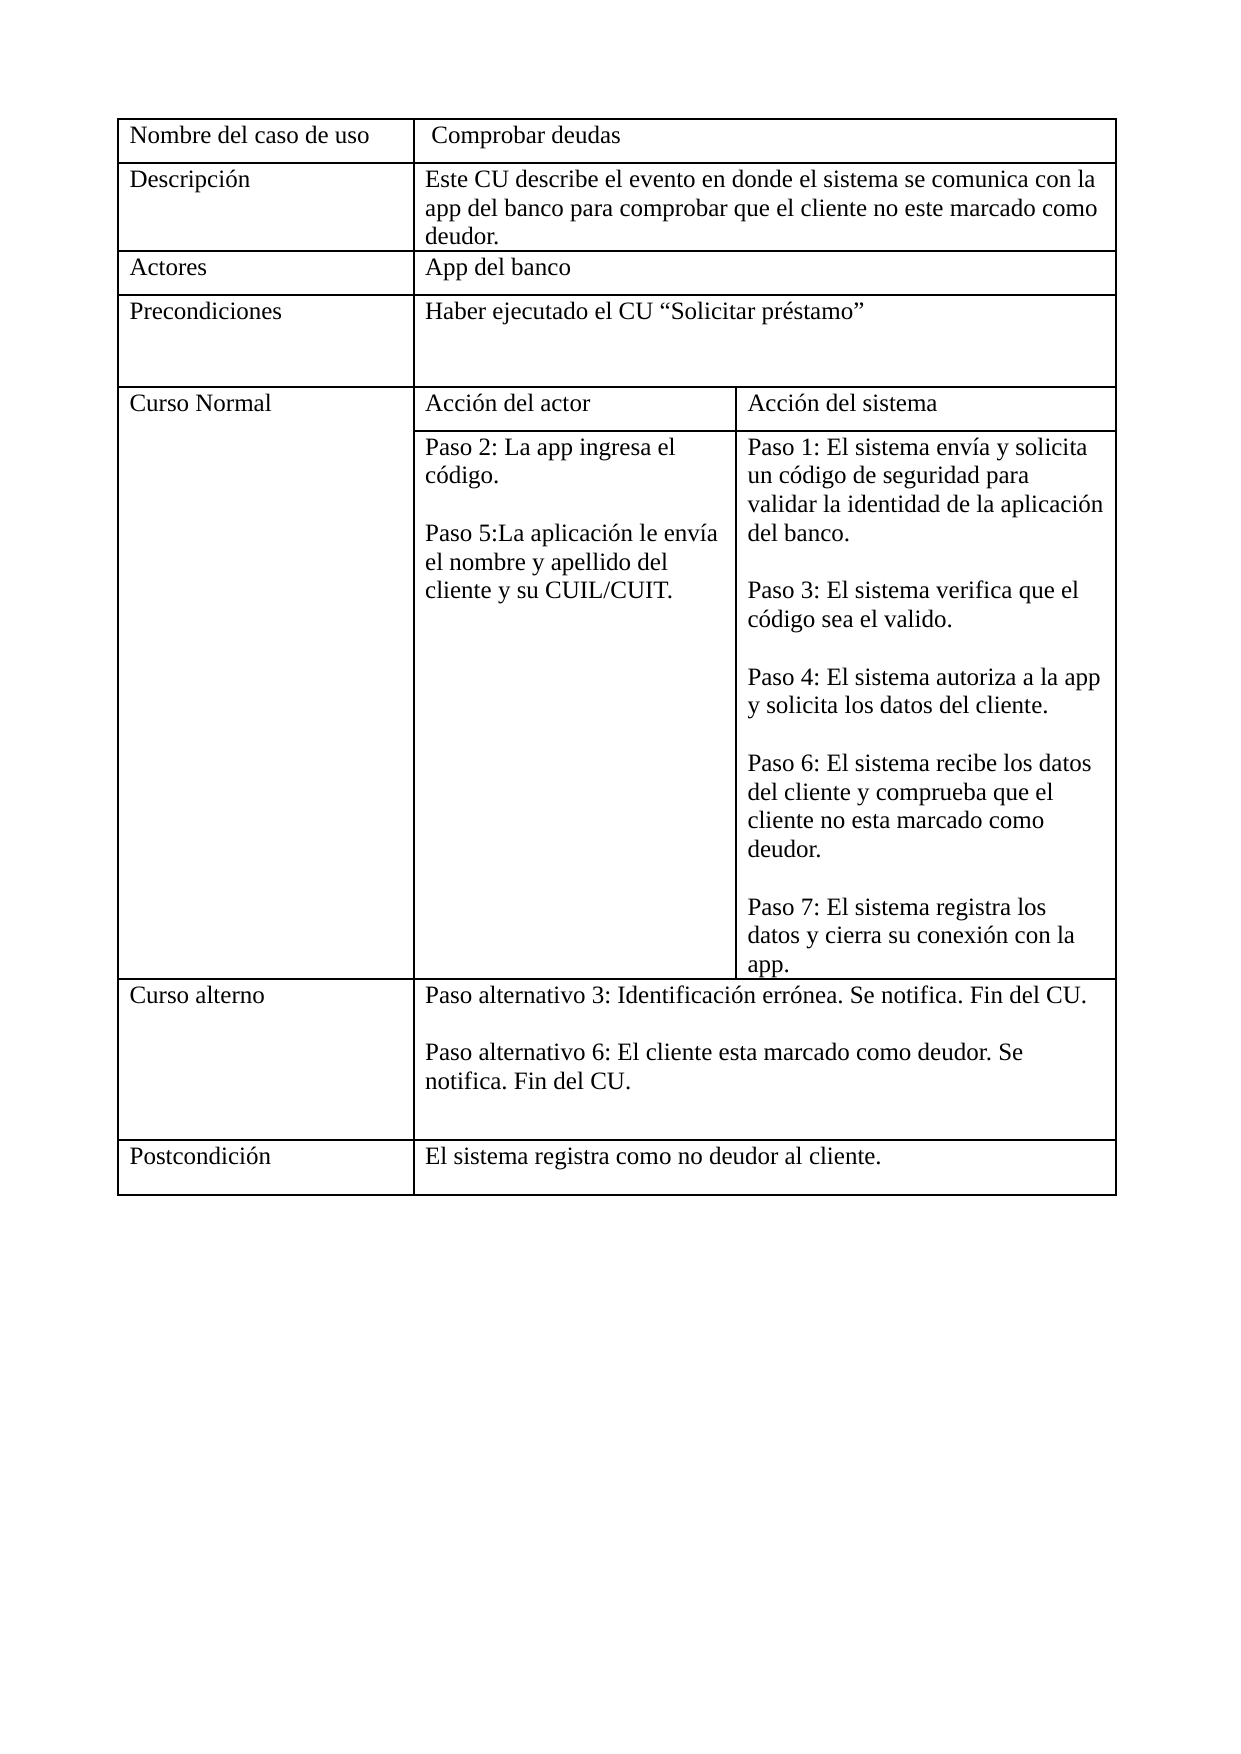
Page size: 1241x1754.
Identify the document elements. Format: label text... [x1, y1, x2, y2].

table_header Comprobar deudas [415, 120, 1115, 162]
table_cell Descripción [119, 164, 413, 250]
table_cell Haber ejecutado el CU “Solicitar préstamo” [415, 296, 1115, 386]
table_cell Actores [119, 252, 413, 294]
table_cell Curso alterno [119, 980, 413, 1139]
table_cell Curso Normal [119, 388, 413, 978]
table_cell Acción del sistema [737, 388, 1115, 429]
table_cell Postcondición [119, 1141, 413, 1193]
table_cell Paso 2: La app ingresa el código. Paso 5:La aplicación le envía el nombre y apellido del cliente y su CUIL/CUIT. [415, 432, 735, 978]
table_header Nombre del caso de uso [119, 120, 413, 162]
table_cell Paso alternativo 3: Identificación errónea. Se notifica. Fin del CU. Paso alternativo 6: El cliente esta marcado como deudor. Se notifica. Fin del CU. [415, 980, 1115, 1139]
table_cell Este CU describe el evento en donde el sistema se comunica con la app del banco para comprobar que el cliente no este marcado como deudor. [415, 164, 1115, 250]
table_cell El sistema registra como no deudor al cliente. [415, 1141, 1115, 1193]
table_cell Precondiciones [119, 296, 413, 386]
table_cell Acción del actor [415, 388, 735, 429]
table_cell App del banco [415, 252, 1115, 294]
table_cell Paso 1: El sistema envía y solicita un código de seguridad para validar la identidad de la aplicación del banco. Paso 3: El sistema verifica que el código sea el valido. Paso 4: El sistema autoriza a la app y solicita los datos del cliente. Paso 6: El sistema recibe los datos del cliente y comprueba que el cliente no esta marcado como deudor. Paso 7: El sistema registra los datos y cierra su conexión con la app. [737, 432, 1115, 978]
